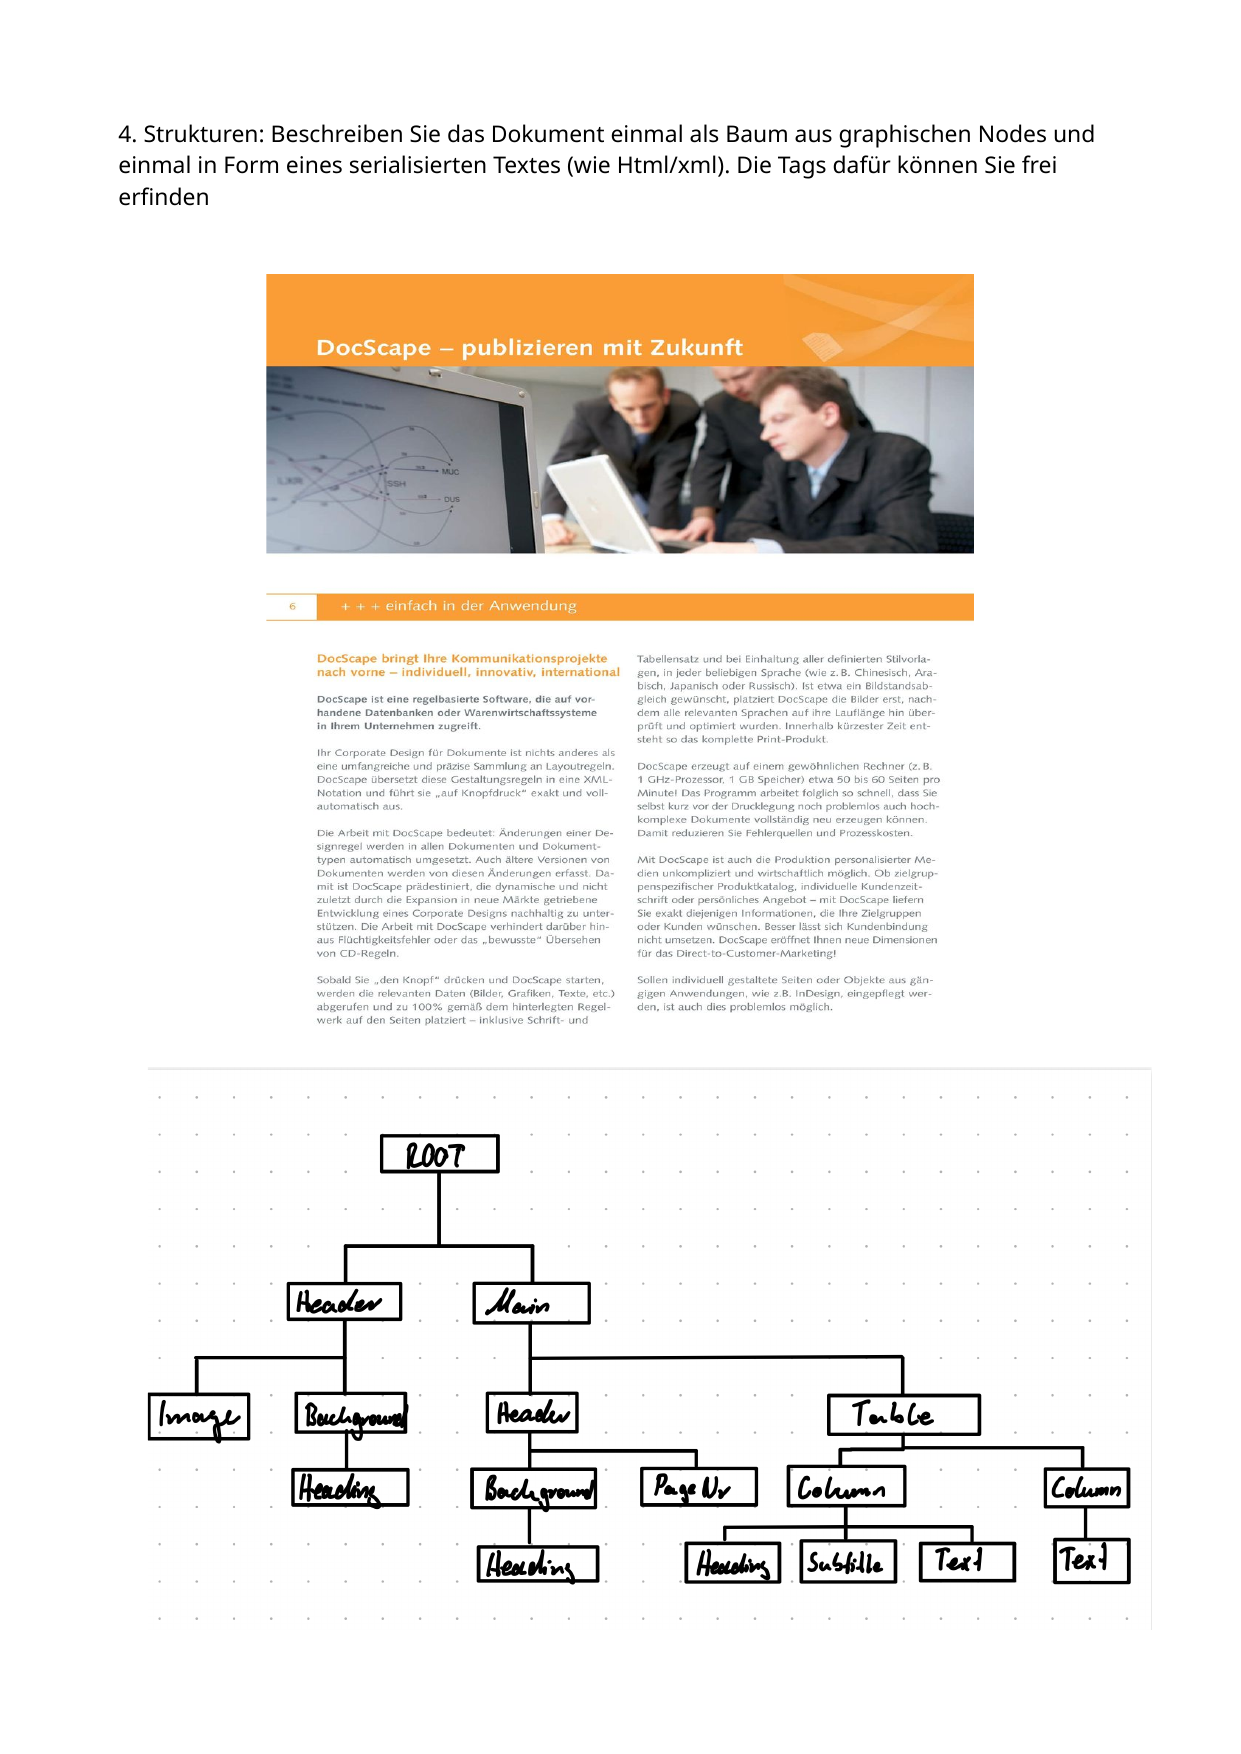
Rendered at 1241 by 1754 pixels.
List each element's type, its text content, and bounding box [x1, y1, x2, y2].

picture [147, 1067, 1152, 1630]
text 4. Strukturen: Beschreiben Sie das Dokument einmal als Baum aus graphischen Nodes und einmal in Form eines serialisierten Textes (wie Html/xml). Die Tags dafür können Sie frei erfinden [118, 118, 1122, 212]
picture [266, 274, 974, 1026]
